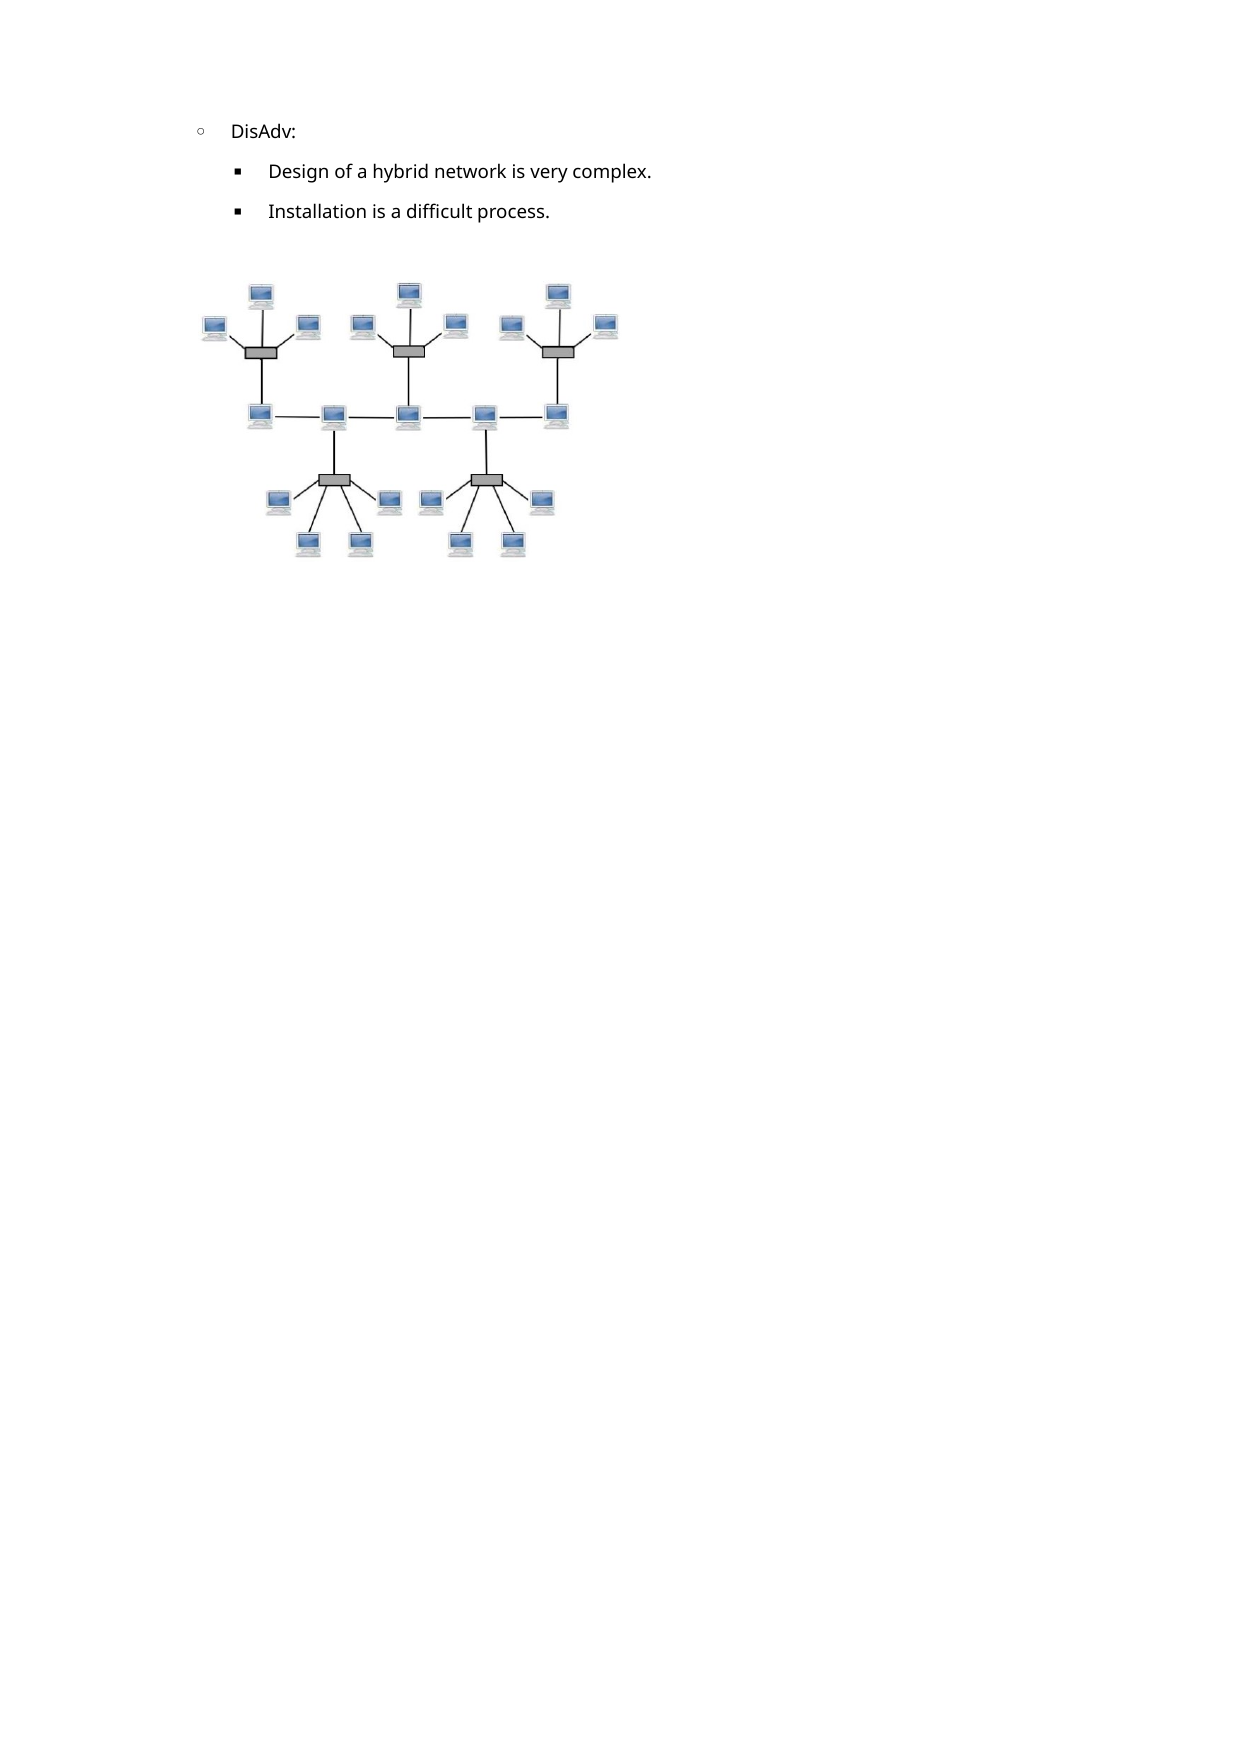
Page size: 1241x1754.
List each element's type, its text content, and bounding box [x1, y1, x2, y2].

picture [198, 280, 622, 562]
list Design of a hybrid network is very complex. [231, 158, 1122, 184]
list DisAdv: [193, 118, 1122, 144]
list Installation is a difficult process. [231, 199, 1122, 224]
list ing Topology. [193, 273, 1122, 309]
